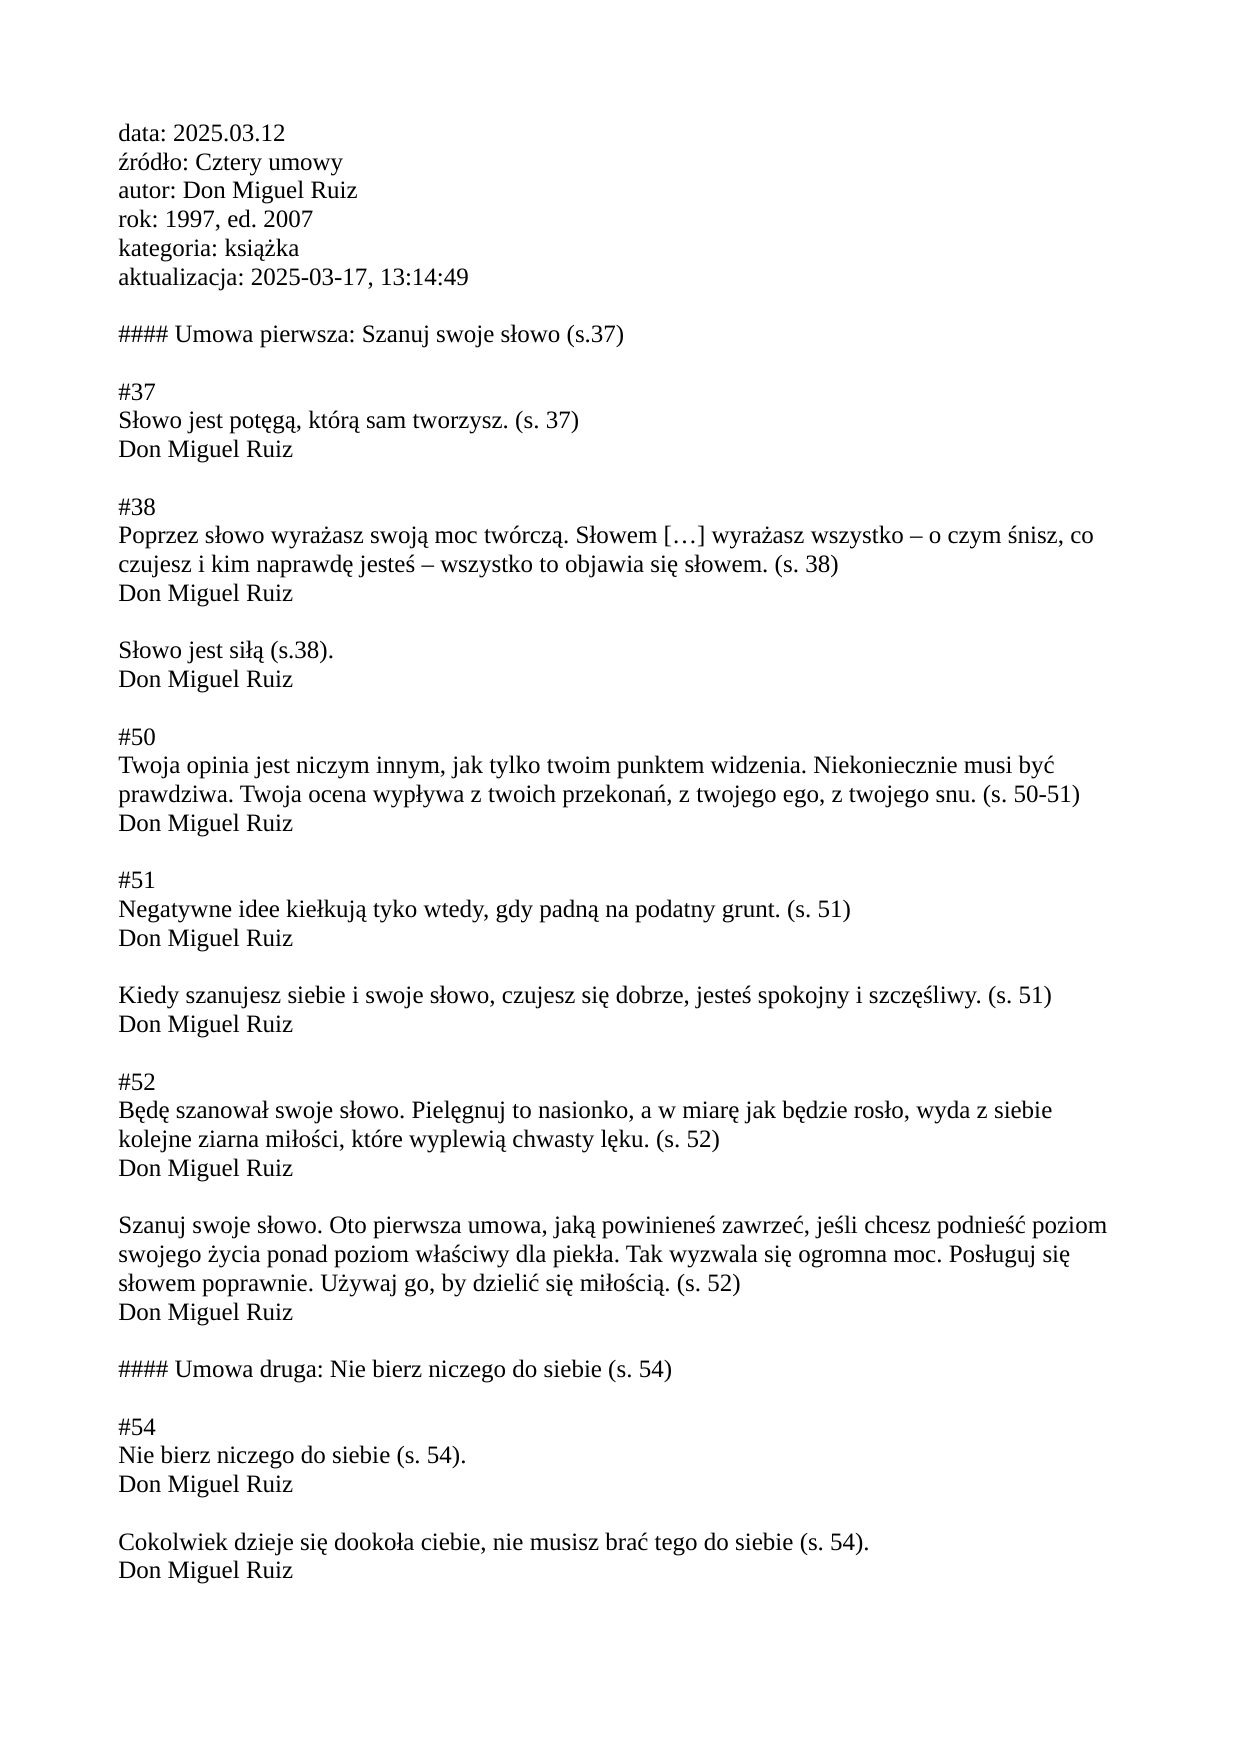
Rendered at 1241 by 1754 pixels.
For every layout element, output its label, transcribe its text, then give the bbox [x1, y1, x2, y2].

text Don Miguel Ruiz [118, 1153, 1122, 1182]
text data: 2025.03.12 [118, 118, 1122, 147]
text Negatywne idee kiełkują tyko wtedy, gdy padną na podatny grunt. (s. 51) [118, 894, 1122, 923]
text Słowo jest siłą (s.38). [118, 636, 1122, 664]
text #52 [118, 1067, 1122, 1096]
text Cokolwiek dzieje się dookoła ciebie, nie musisz brać tego do siebie (s. 54). [118, 1527, 1122, 1556]
text #51 [118, 866, 1122, 894]
text autor: Don Miguel Ruiz [118, 176, 1122, 204]
text Don Miguel Ruiz [118, 923, 1122, 952]
text Don Miguel Ruiz [118, 578, 1122, 607]
text #37 [118, 377, 1122, 406]
text aktualizacja: 2025-03-17, 12:56:15 [118, 262, 1122, 291]
text Twoja opinia jest niczym innym, jak tylko twoim punktem widzenia. Niekoniecznie musi być prawdziwa. Twoja ocena wypływa z twoich przekonań, z twojego ego, z twojego snu. (s. 50-51) [118, 751, 1122, 808]
text Będę szanował swoje słowo. Pielęgnuj to nasionko, a w miarę jak będzie rosło, wyda z siebie kolejne ziarna miłości, które wyplewią chwasty lęku. (s. 52) [118, 1096, 1122, 1153]
text Don Miguel Ruiz [118, 1556, 1122, 1584]
text #### Umowa pierwsza: Szanuj swoje słowo (s.37) [118, 319, 1122, 348]
text Don Miguel Ruiz [118, 1009, 1122, 1038]
text Słowo jest potęgą, którą sam tworzysz. (s. 37) [118, 406, 1122, 434]
text rok: 1997, ed. 2007 [118, 204, 1122, 233]
text Kiedy szanujesz siebie i swoje słowo, czujesz się dobrze, jesteś spokojny i szczęśliwy. (s. 51) [118, 981, 1122, 1009]
text Don Miguel Ruiz [118, 664, 1122, 693]
text #38 [118, 492, 1122, 521]
text #50 [118, 722, 1122, 751]
text Don Miguel Ruiz [118, 1469, 1122, 1498]
text Don Miguel Ruiz [118, 808, 1122, 837]
text kategoria: książka [118, 233, 1122, 262]
text Szanuj swoje słowo. Oto pierwsza umowa, jaką powinieneś zawrzeć, jeśli chcesz podnieść poziom swojego życia ponad poziom właściwy dla piekła. Tak wyzwala się ogromna moc. Posługuj się słowem poprawnie. Używaj go, by dzielić się miłością. (s. 52) [118, 1211, 1122, 1297]
text Nie bierz niczego do siebie (s. 54). [118, 1441, 1122, 1469]
text Poprzez słowo wyrażasz swoją moc twórczą. Słowem […] wyrażasz wszystko – o czym śnisz, co czujesz i kim naprawdę jesteś – wszystko to objawia się słowem. (s. 38) [118, 521, 1122, 578]
text Don Miguel Ruiz [118, 1297, 1122, 1326]
text #### Umowa druga: Nie bierz niczego do siebie (s. 54) [118, 1354, 1122, 1383]
text #54 [118, 1412, 1122, 1441]
text źródło: Cztery umowy [118, 147, 1122, 176]
text Don Miguel Ruiz [118, 434, 1122, 463]
